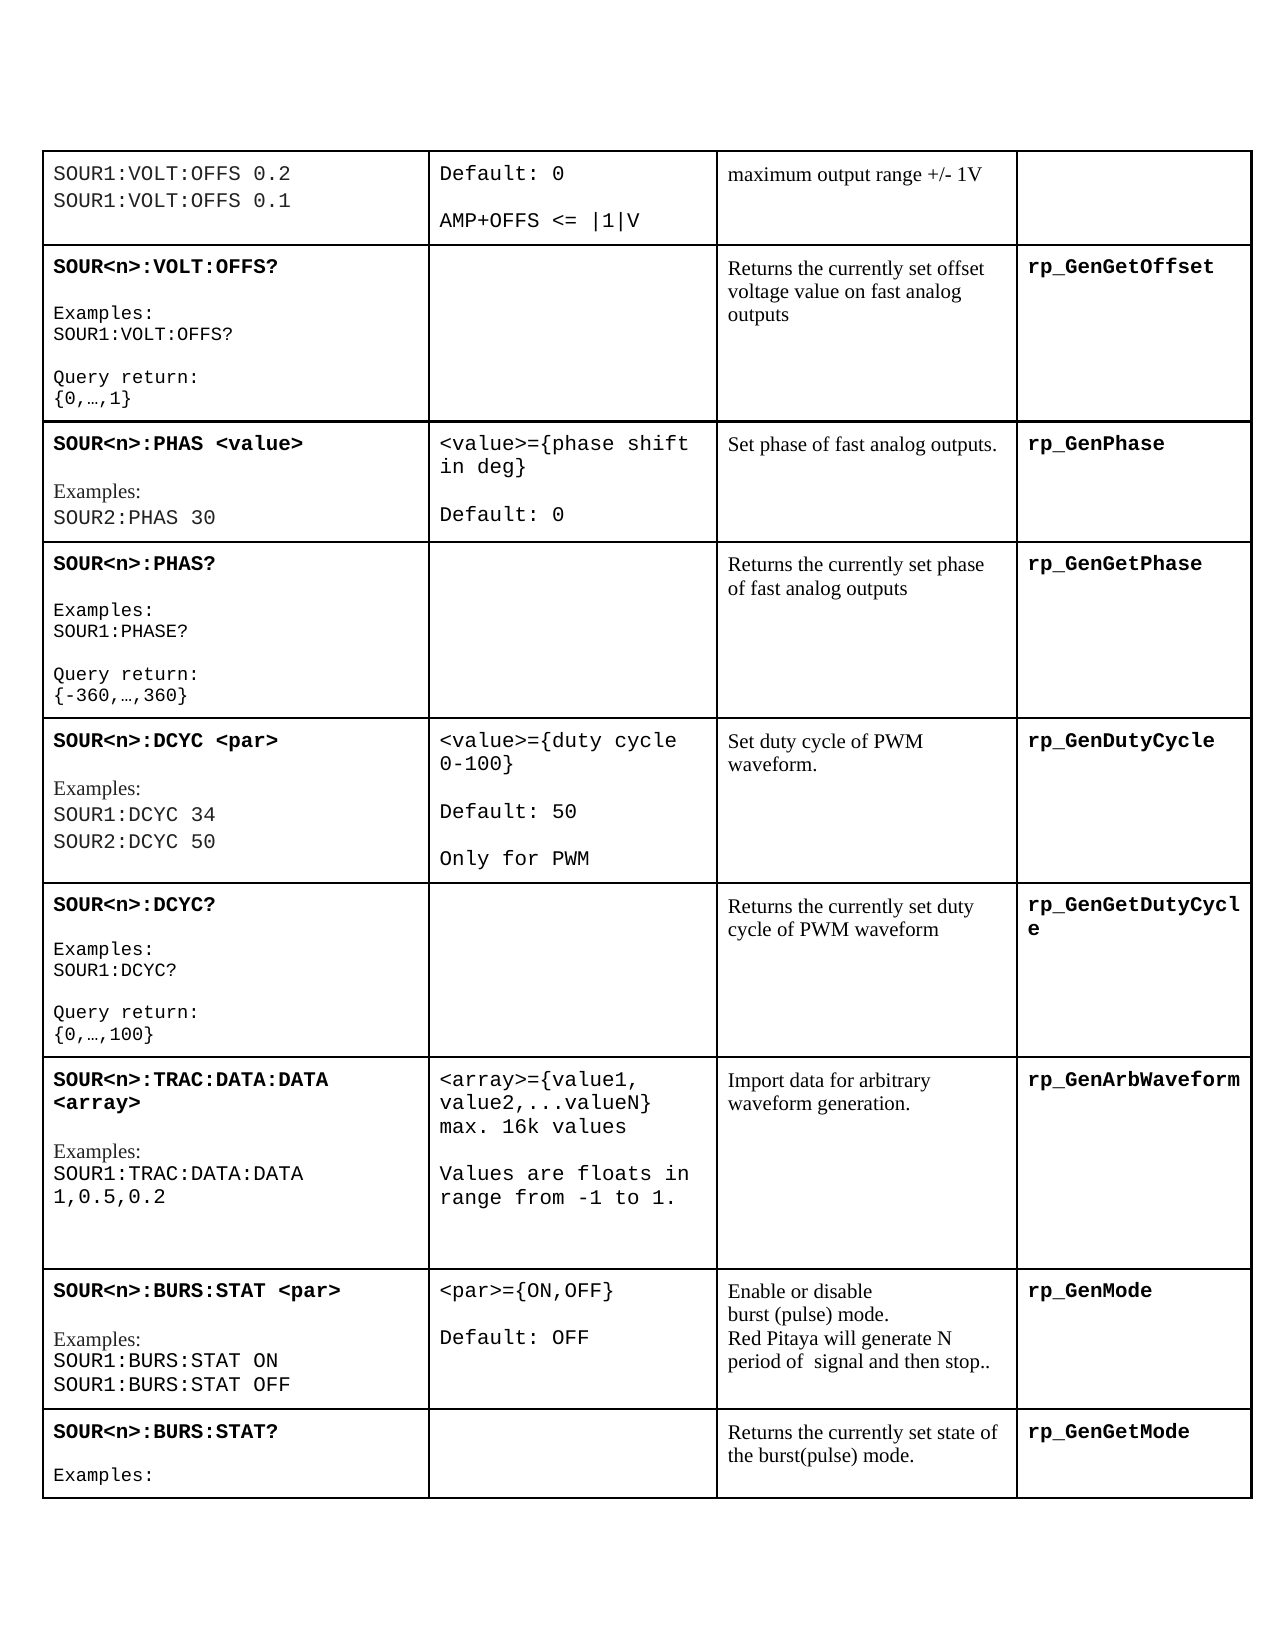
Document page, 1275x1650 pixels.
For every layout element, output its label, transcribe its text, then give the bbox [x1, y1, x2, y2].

table_cell SOUR<n>:DCYC? Examples: SOUR1:DCYC? Query return: {0,…,100} [44, 884, 428, 1056]
table_cell rp_GenGetMode [1018, 1410, 1250, 1497]
table_cell maximum output range +/- 1V [718, 152, 1016, 244]
table_cell <value>={phase shift in deg} Default: 0 [430, 423, 716, 541]
table_cell Returns the currently set state of the burst(pulse) mode. [718, 1410, 1016, 1497]
table_cell SOUR<n>:PHAS? Examples: SOUR1:PHASE? Query return: {-360,…,360} [44, 543, 428, 717]
table_cell Set duty cycle of PWM waveform. [718, 719, 1016, 882]
table_cell Returns the currently set duty cycle of PWM waveform [718, 884, 1016, 1056]
table_cell SOUR<n>:DCYC <par> Examples: SOUR1:DCYC 34 SOUR2:DCYC 50 [44, 719, 428, 882]
table_cell rp_GenPhase [1018, 423, 1250, 541]
table_cell [1018, 152, 1250, 244]
table_cell Enable or disable burst (pulse) mode. Red Pitaya will generate N period of signal and then stop.. [718, 1270, 1016, 1408]
table_cell [430, 246, 716, 420]
table_cell <par>={ON,OFF} Default: OFF [430, 1270, 716, 1408]
table_cell SOUR1:VOLT:OFFS 0.2 SOUR1:VOLT:OFFS 0.1 [44, 152, 428, 244]
table_cell [430, 543, 716, 717]
table_cell [430, 1410, 716, 1497]
table_cell SOUR<n>:BURS:STAT <par> Examples: SOUR1:BURS:STAT ON SOUR1:BURS:STAT OFF [44, 1270, 428, 1408]
table_cell <array>={value1, value2,...valueN} max. 16k values Values are floats in range from -1 to 1. [430, 1058, 716, 1268]
table_cell SOUR<n>:BURS:STAT? Examples: [44, 1410, 428, 1497]
table_cell rp_GenGetOffset [1018, 246, 1250, 420]
table_cell Default: 0 AMP+OFFS <= |1|V [430, 152, 716, 244]
table_cell rp_GenArbWaveform [1018, 1058, 1250, 1268]
table_cell Import data for arbitrary waveform generation. [718, 1058, 1016, 1268]
table_cell rp_GenGetDutyCycle [1018, 884, 1250, 1056]
table_cell SOUR<n>:VOLT:OFFS? Examples: SOUR1:VOLT:OFFS? Query return: {0,…,1} [44, 246, 428, 420]
table_cell [430, 884, 716, 1056]
table_cell SOUR<n>:TRAC:DATA:DATA <array> Examples: SOUR1:TRAC:DATA:DATA 1,0.5,0.2 [44, 1058, 428, 1268]
table_cell Returns the currently set offset voltage value on fast analog outputs [718, 246, 1016, 420]
table_cell <value>={duty cycle 0-100} Default: 50 Only for PWM [430, 719, 716, 882]
table_cell rp_GenDutyCycle [1018, 719, 1250, 882]
table_cell Set phase of fast analog outputs. [718, 423, 1016, 541]
table_cell Returns the currently set phase of fast analog outputs [718, 543, 1016, 717]
table_cell rp_GenMode [1018, 1270, 1250, 1408]
table_cell rp_GenGetPhase [1018, 543, 1250, 717]
table_cell SOUR<n>:PHAS <value> Examples: SOUR2:PHAS 30 [44, 423, 428, 541]
